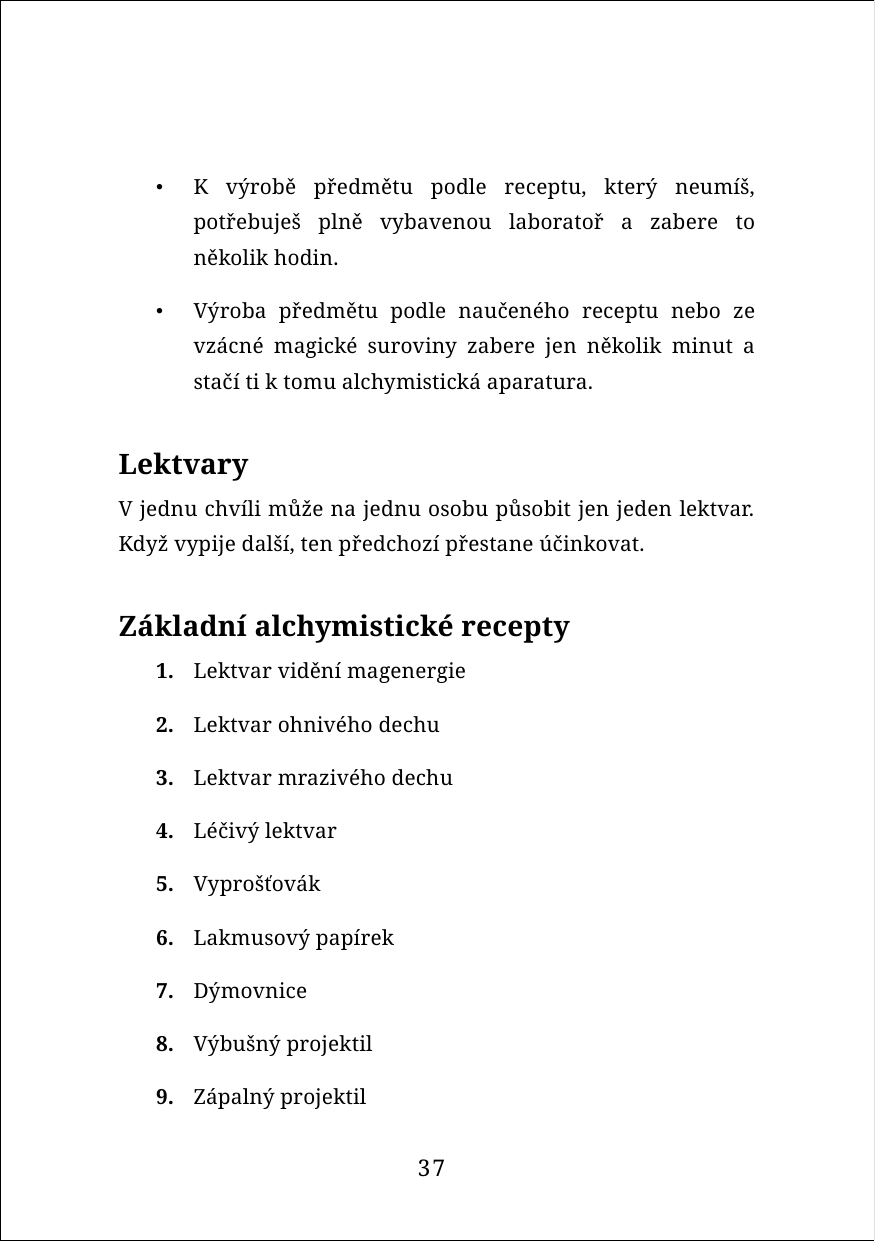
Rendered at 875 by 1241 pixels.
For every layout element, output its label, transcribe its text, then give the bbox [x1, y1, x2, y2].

list Lektvar mrazivého dechu [156, 763, 756, 791]
subtitle Lektvary [118, 444, 756, 482]
list Výroba předmětu podle naučeného receptu nebo ze vzácné magické suroviny zabere jen několik minut a stačí ti k tomu alchymistická aparatura. [156, 296, 756, 396]
list Lakmusový papírek [156, 923, 756, 951]
list Lektvar ohnivého dechu [156, 710, 756, 738]
text V jednu chvíli může na jednu osobu působit jen jeden lektvar. Když vypije další, ten předchozí přestane účinkovat. [118, 494, 756, 558]
list Zápalný projektil [156, 1082, 756, 1111]
list Dýmovnice [156, 976, 756, 1004]
list Vyprošťovák [156, 869, 756, 898]
list Výbušný projektil [156, 1029, 756, 1058]
subtitle Základní alchymistické recepty [118, 606, 756, 645]
list Léčivý lektvar [156, 816, 756, 845]
list Lektvar vidění magenergie [156, 657, 756, 685]
list K výrobě předmětu podle receptu, který neumíš, potřebuješ plně vybavenou laboratoř a zabere to několik hodin. [156, 172, 756, 271]
